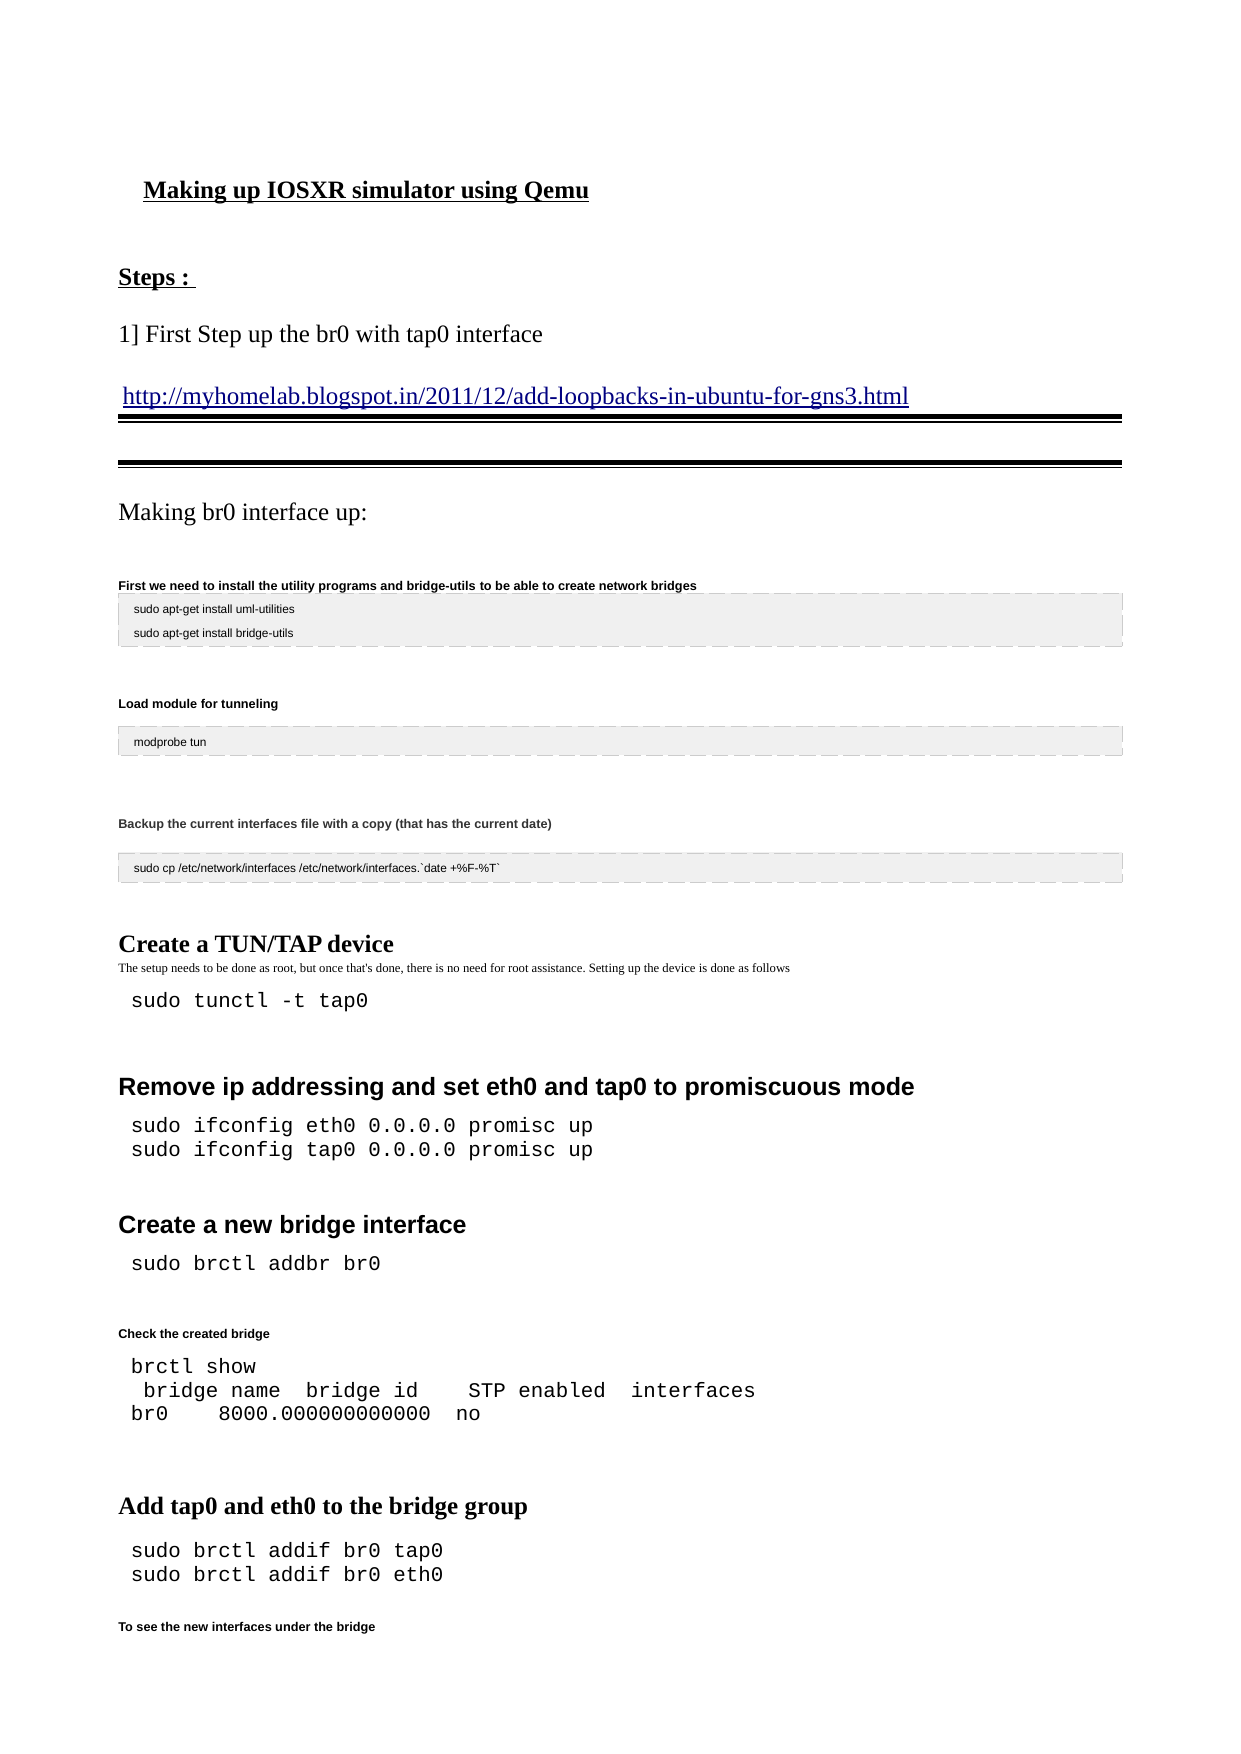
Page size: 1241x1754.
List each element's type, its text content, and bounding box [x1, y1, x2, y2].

text sudo apt-get install uml-utilities [118, 593, 1122, 617]
text First we need to install the utility programs and bridge-utils to be able to create network bridges [118, 578, 1122, 593]
text Backup the current interfaces file with a copy (that has the current date) [118, 785, 1122, 831]
text Making br0 interface up: [118, 497, 1122, 526]
text sudo cp /etc/network/interfaces /etc/network/interfaces.`date +%F-%T` [118, 852, 1122, 882]
text 1] First Step up the br0 with tap0 interface [118, 319, 1122, 348]
text sudo tunctl -t tap0 [118, 990, 1122, 1014]
text Add tap0 and eth0 to the bridge group [118, 1456, 1122, 1520]
text sudo apt-get install bridge-utils [118, 617, 1122, 646]
text sudo ifconfig eth0 0.0.0.0 promisc up [118, 1115, 1122, 1139]
text br0 8000.000000000000 no [118, 1403, 1122, 1427]
text Remove ip addressing and set eth0 and tap0 to promiscuous mode [118, 1043, 1122, 1101]
text Making up IOSXR simulator using Qemu [118, 176, 1122, 204]
text sudo brctl addif br0 eth0 [118, 1564, 1122, 1587]
text Steps : [118, 262, 1122, 291]
text sudo brctl addif br0 tap0 [118, 1540, 1122, 1564]
text Load module for tunneling [118, 676, 1122, 711]
text http://myhomelab.blogspot.in/2011/12/add-loopbacks-in-ubuntu-for-gns3.html [118, 377, 1122, 414]
text To see the new interfaces under the bridge [118, 1617, 1122, 1634]
text Create a new bridge interface [118, 1192, 1122, 1238]
text sudo brctl addbr br0 [118, 1253, 1122, 1277]
text sudo ifconfig tap0 0.0.0.0 promisc up [118, 1139, 1122, 1163]
text Create a TUN/TAP device The setup needs to be done as root, but once that's done, there is no need for root assistance. Setting up the device is done as follows [118, 929, 1122, 976]
text modprobe tun [118, 726, 1122, 755]
text Check the created bridge [118, 1306, 1122, 1341]
text brctl show [118, 1356, 1122, 1380]
text bridge name bridge id STP enabled interfaces [118, 1380, 1122, 1403]
